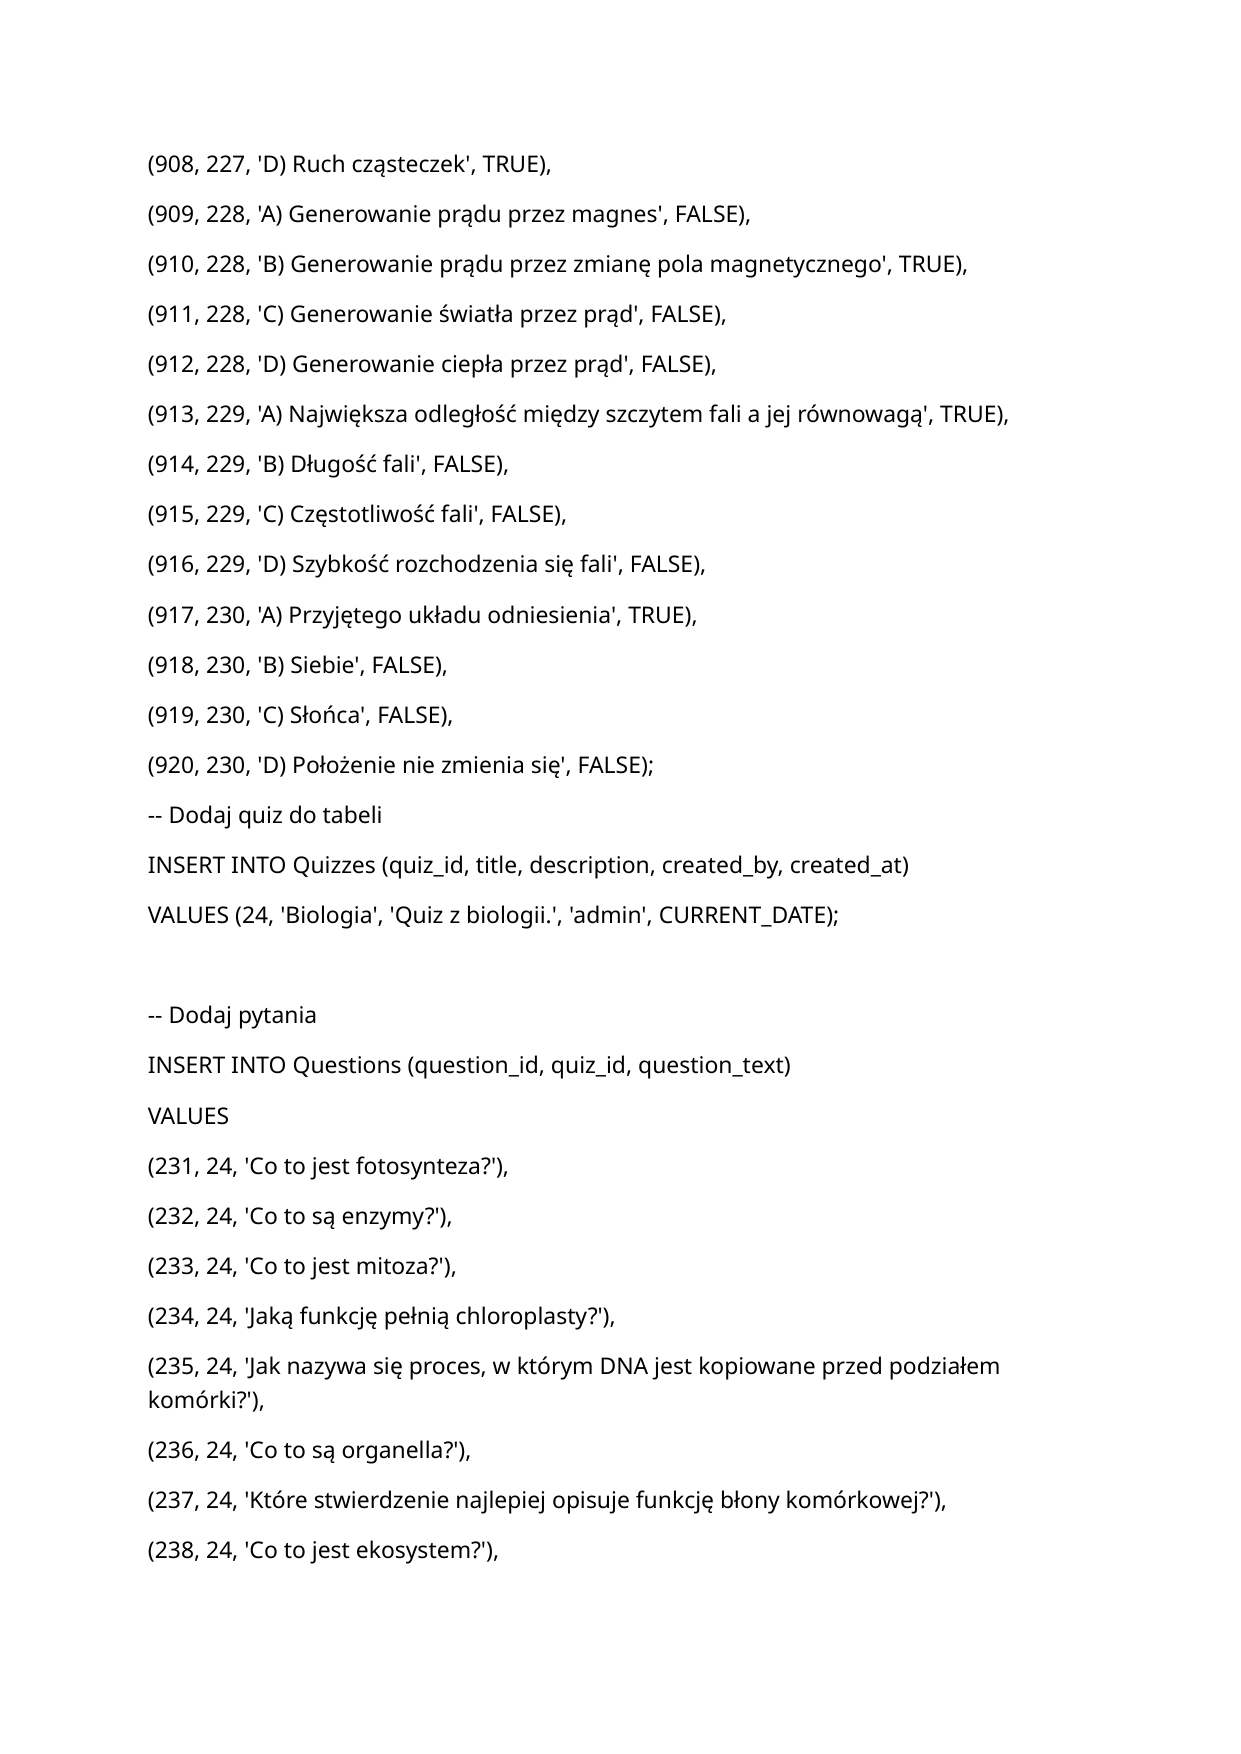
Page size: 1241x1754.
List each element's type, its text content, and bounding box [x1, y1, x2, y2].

text (908, 227, 'D) Ruch cząsteczek', TRUE), [148, 148, 1093, 179]
text (913, 229, 'A) Największa odległość między szczytem fali a jej równowagą', TRUE), [148, 398, 1093, 429]
text (233, 24, 'Co to jest mitoza?'), [148, 1250, 1093, 1281]
text (916, 229, 'D) Szybkość rozchodzenia się fali', FALSE), [148, 548, 1093, 580]
text (910, 228, 'B) Generowanie prądu przez zmianę pola magnetycznego', TRUE), [148, 248, 1093, 279]
text (236, 24, 'Co to są organella?'), [148, 1434, 1093, 1465]
text (915, 229, 'C) Częstotliwość fali', FALSE), [148, 498, 1093, 529]
text (231, 24, 'Co to jest fotosynteza?'), [148, 1150, 1093, 1181]
text -- Dodaj pytania [148, 999, 1093, 1031]
text VALUES (24, 'Biologia', 'Quiz z biologii.', 'admin', CURRENT_DATE); [148, 899, 1093, 930]
text (919, 230, 'C) Słońca', FALSE), [148, 699, 1093, 730]
text INSERT INTO Quizzes (quiz_id, title, description, created_by, created_at) [148, 849, 1093, 880]
text (912, 228, 'D) Generowanie ciepła przez prąd', FALSE), [148, 348, 1093, 379]
text (232, 24, 'Co to są enzymy?'), [148, 1200, 1093, 1231]
text (909, 228, 'A) Generowanie prądu przez magnes', FALSE), [148, 198, 1093, 229]
text (238, 24, 'Co to jest ekosystem?'), [148, 1534, 1093, 1565]
text (914, 229, 'B) Długość fali', FALSE), [148, 448, 1093, 479]
text (917, 230, 'A) Przyjętego układu odniesienia', TRUE), [148, 598, 1093, 630]
text (918, 230, 'B) Siebie', FALSE), [148, 649, 1093, 680]
text -- Dodaj quiz do tabeli [148, 799, 1093, 830]
text (920, 230, 'D) Położenie nie zmienia się', FALSE); [148, 749, 1093, 780]
text (237, 24, 'Które stwierdzenie najlepiej opisuje funkcję błony komórkowej?'), [148, 1484, 1093, 1515]
text (234, 24, 'Jaką funkcję pełnią chloroplasty?'), [148, 1300, 1093, 1331]
text VALUES [148, 1099, 1093, 1131]
text (235, 24, 'Jak nazywa się proces, w którym DNA jest kopiowane przed podziałem komórki?'), [148, 1350, 1093, 1415]
text (911, 228, 'C) Generowanie światła przez prąd', FALSE), [148, 298, 1093, 329]
text INSERT INTO Questions (question_id, quiz_id, question_text) [148, 1049, 1093, 1081]
